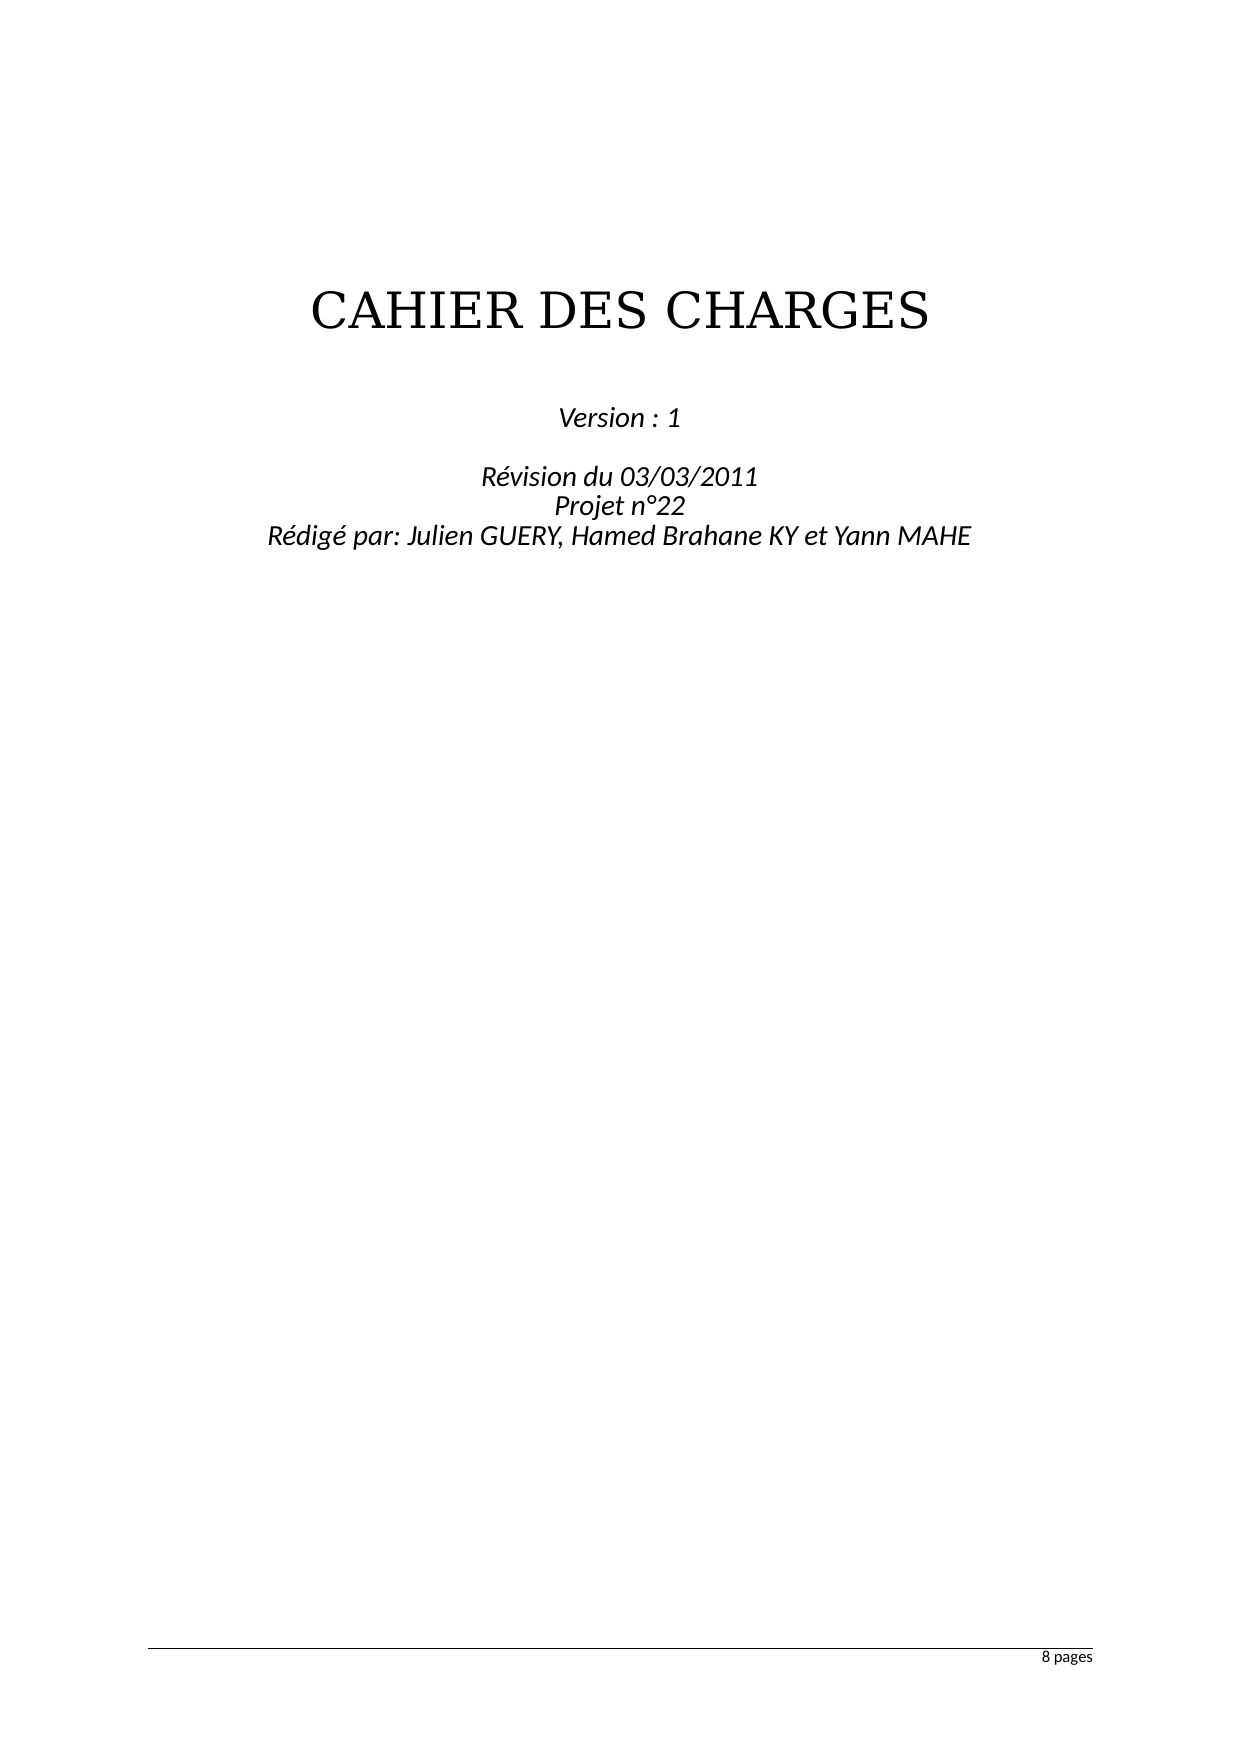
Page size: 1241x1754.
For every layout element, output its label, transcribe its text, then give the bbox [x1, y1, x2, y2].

subtitle CAHIER DES CHARGES [148, 288, 1093, 338]
text Révision du 03/03/2011 [148, 464, 1093, 493]
text Rédigé par: Julien GUERY, Hamed Brahane KY et Yann MAHE [148, 523, 1093, 552]
text Projet n°22 [148, 493, 1093, 523]
text Version : 1 [148, 405, 1093, 434]
